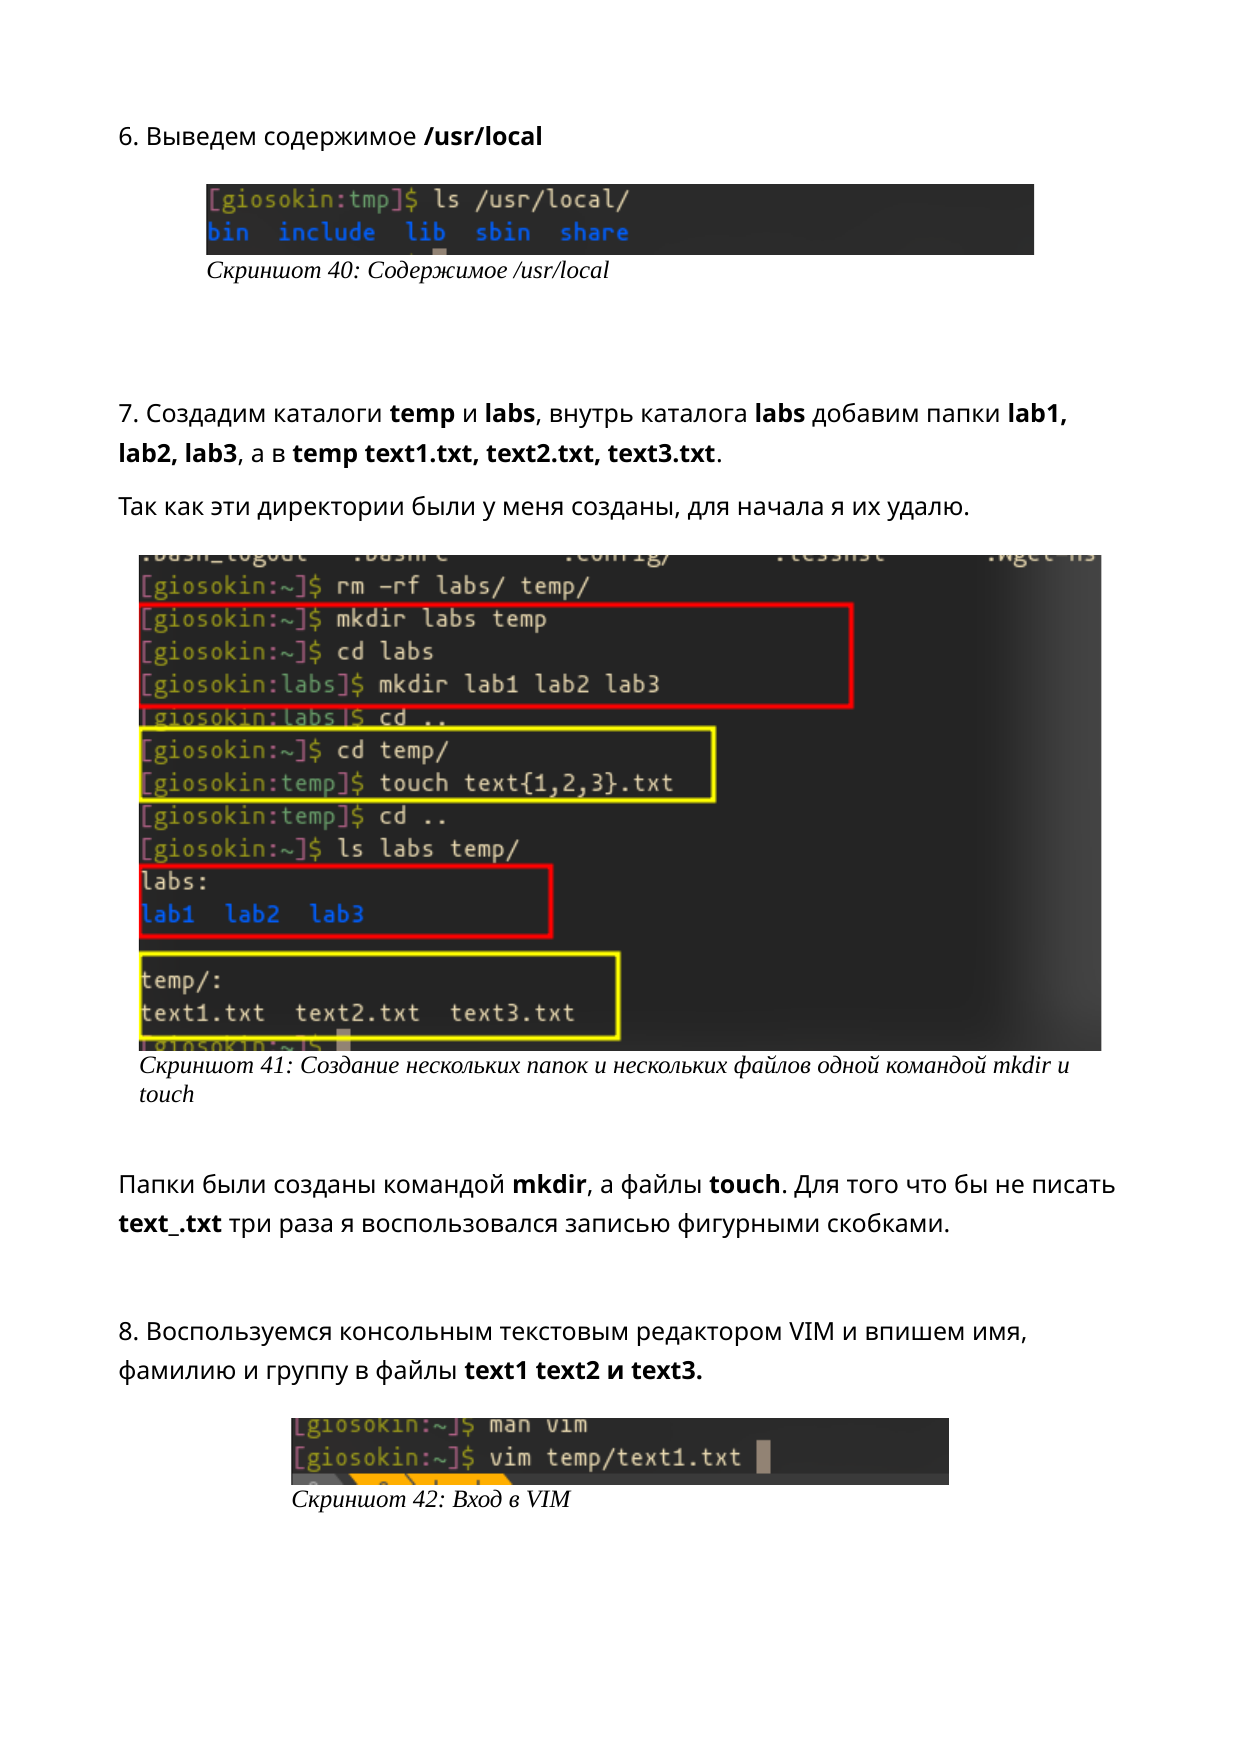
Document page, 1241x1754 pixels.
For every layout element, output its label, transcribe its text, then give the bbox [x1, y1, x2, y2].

picture [206, 184, 1035, 255]
text 8. Воспользуемся консольным текстовым редактором VIM и впишем имя, фамилию и группу в файлы text1 text2 и text3. [118, 1313, 1122, 1387]
text Так как эти директории были у меня созданы, для начала я их удалю. [118, 489, 1122, 523]
text 6. Выведем содержимое /usr/local [118, 118, 1122, 152]
picture [291, 1418, 949, 1485]
text 7. Создадим каталоги temp и labs, внутрь каталога labs добавим папки lab1, lab2, lab3, а в temp text1.txt, text2.txt, text3.txt. [118, 396, 1122, 469]
text Папки были созданы командой mkdir, а файлы touch. Для того что бы не писать text_.txt три раза я воспользовался записью фигурными скобками. [118, 1167, 1122, 1240]
text Скриншот 42: Вход в VIM [291, 1485, 949, 1513]
text Скриншот 40: Содержимое /usr/local [206, 255, 1034, 283]
picture [138, 555, 1102, 1051]
text Скриншот 41: Создание нескольких папок и нескольких файлов одной командой mkdir и touch [139, 1051, 1101, 1108]
